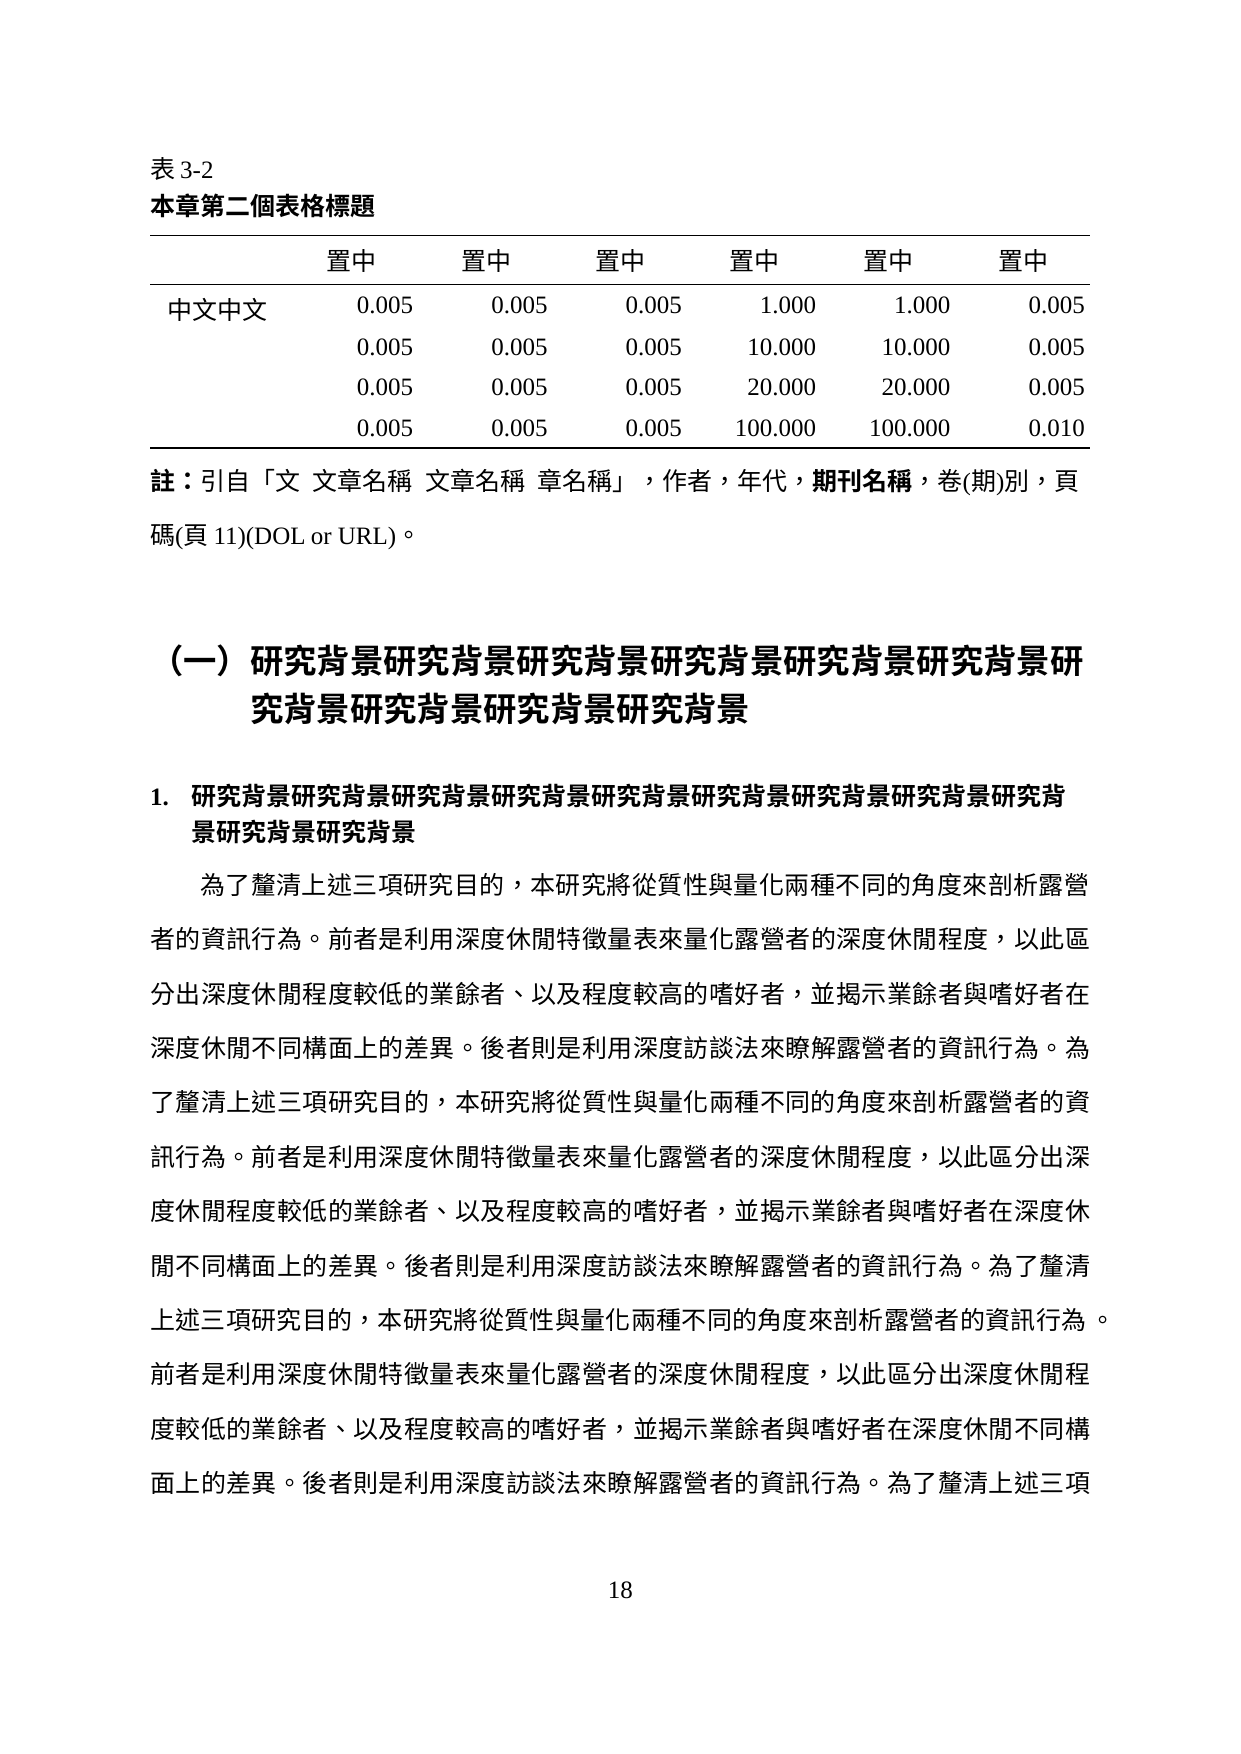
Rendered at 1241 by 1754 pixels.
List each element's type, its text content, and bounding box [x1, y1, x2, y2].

table_cell 0.005 [553, 407, 687, 447]
table_cell 0.005 [284, 325, 418, 367]
table_header 置中 [553, 236, 687, 284]
table_cell 0.005 [553, 285, 687, 325]
subtitle （一）研究背景研究背景研究背景研究背景研究背景研究背景研究背景研究背景研究背景研究背景 [150, 635, 1090, 731]
table_cell 10.000 [687, 325, 821, 367]
table_cell 100.000 [687, 407, 821, 447]
subtitle 研究背景研究背景研究背景研究背景研究背景研究背景研究背景研究背景研究背景研究背景研究背景 [150, 777, 1090, 849]
table_header 置中 [687, 236, 821, 284]
text 為了釐清上述三項研究目的，本研究將從質性與量化兩種不同的角度來剖析露營者的資訊行為。前者是利用深度休閒特徵量表來量化露營者的深度休閒程度，以此區分出深度休閒程度較低的業餘者、以及程度較高的嗜好者，並揭示業餘者與嗜好者在深度休閒不同構面上的差異。後者則是利用深度訪談法來瞭解露營者的資訊行為。為了釐清上述三項研究目的，本研究將從質性與量化兩種不同的角度來剖析露營者的資訊行為。前者是利用深度休閒特徵量表來量化露營者的深度休閒程度，以此區分出深度休閒程度較低的業餘者、以及程度較高的嗜好者，並揭示業餘者與嗜好者在深度休閒不同構面上的差異。後者則是利用深度訪談法來瞭解露營者的資訊行為。為了釐清上述三項研究目的，本研究將從質性與量化兩種不同的角度來剖析露營者的資訊行為。前者是利用深度休閒特徵量表來量化露營者的深度休閒程度，以此區分出深度休閒程度較低的業餘者、以及程度較高的嗜好者，並揭示業餘者與嗜好者在深度休閒不同構面上的差異。後者則是利用深度訪談法來瞭解露營者的資訊行為。為了釐清上述三項研究目的，本研究將從質性與量化兩種不同的角度來剖析露營者的資訊行為。前者是利用深度休閒特徵量表來量化露營者的深度休閒程度，以此區分出深度休閒程度較低的業餘者、以及程度較高的嗜好者，並揭示業餘者與嗜好者在深度休閒不同構面上的差異。後者則是利用深度訪談法來瞭解露營者的資訊行為。本研究將從背景與動機、資訊需求與來源、資訊尋求與策略、資訊使用等多個構面來瞭解露營者在資訊行為上的模式(慎紀光，1993）。最後，本研究進一步將量化的深度休閒程度與質性的資訊行為訪談結果結合，比較嗜好者與業餘者 [150, 865, 1090, 1500]
table_cell 0.005 [419, 407, 553, 447]
table_cell 0.010 [956, 407, 1090, 447]
table_cell 中文中文 [150, 285, 284, 447]
table_cell 0.005 [956, 325, 1090, 367]
table_cell 1.000 [687, 285, 821, 325]
table_cell 10.000 [821, 325, 956, 367]
text 表3-2 本章第二個表格標題 [150, 150, 1090, 222]
table_cell 0.005 [419, 325, 553, 367]
table_cell 0.005 [419, 367, 553, 407]
table_header 置中 [419, 236, 553, 284]
table_cell 0.005 [553, 325, 687, 367]
table_cell 20.000 [821, 367, 956, 407]
table_cell 0.005 [553, 367, 687, 407]
table_header 置中 [821, 236, 956, 284]
table_cell 0.005 [284, 285, 418, 325]
table_cell 1.000 [821, 285, 956, 325]
table_header 置中 [284, 236, 418, 284]
table_cell 0.005 [284, 407, 418, 447]
table_cell 0.005 [956, 367, 1090, 407]
table_cell 0.005 [956, 285, 1090, 325]
table_cell 100.000 [821, 407, 956, 447]
table_cell 0.005 [284, 367, 418, 407]
table_header [150, 236, 284, 284]
table_cell 20.000 [687, 367, 821, 407]
table_header 置中 [956, 236, 1090, 284]
table_cell 0.005 [419, 285, 553, 325]
text 註：引自「文 文章名稱 文章名稱 章名稱」，作者，年代，期刊名稱，卷(期)別，頁碼(頁11)(DOL or URL)。 [150, 461, 1090, 552]
